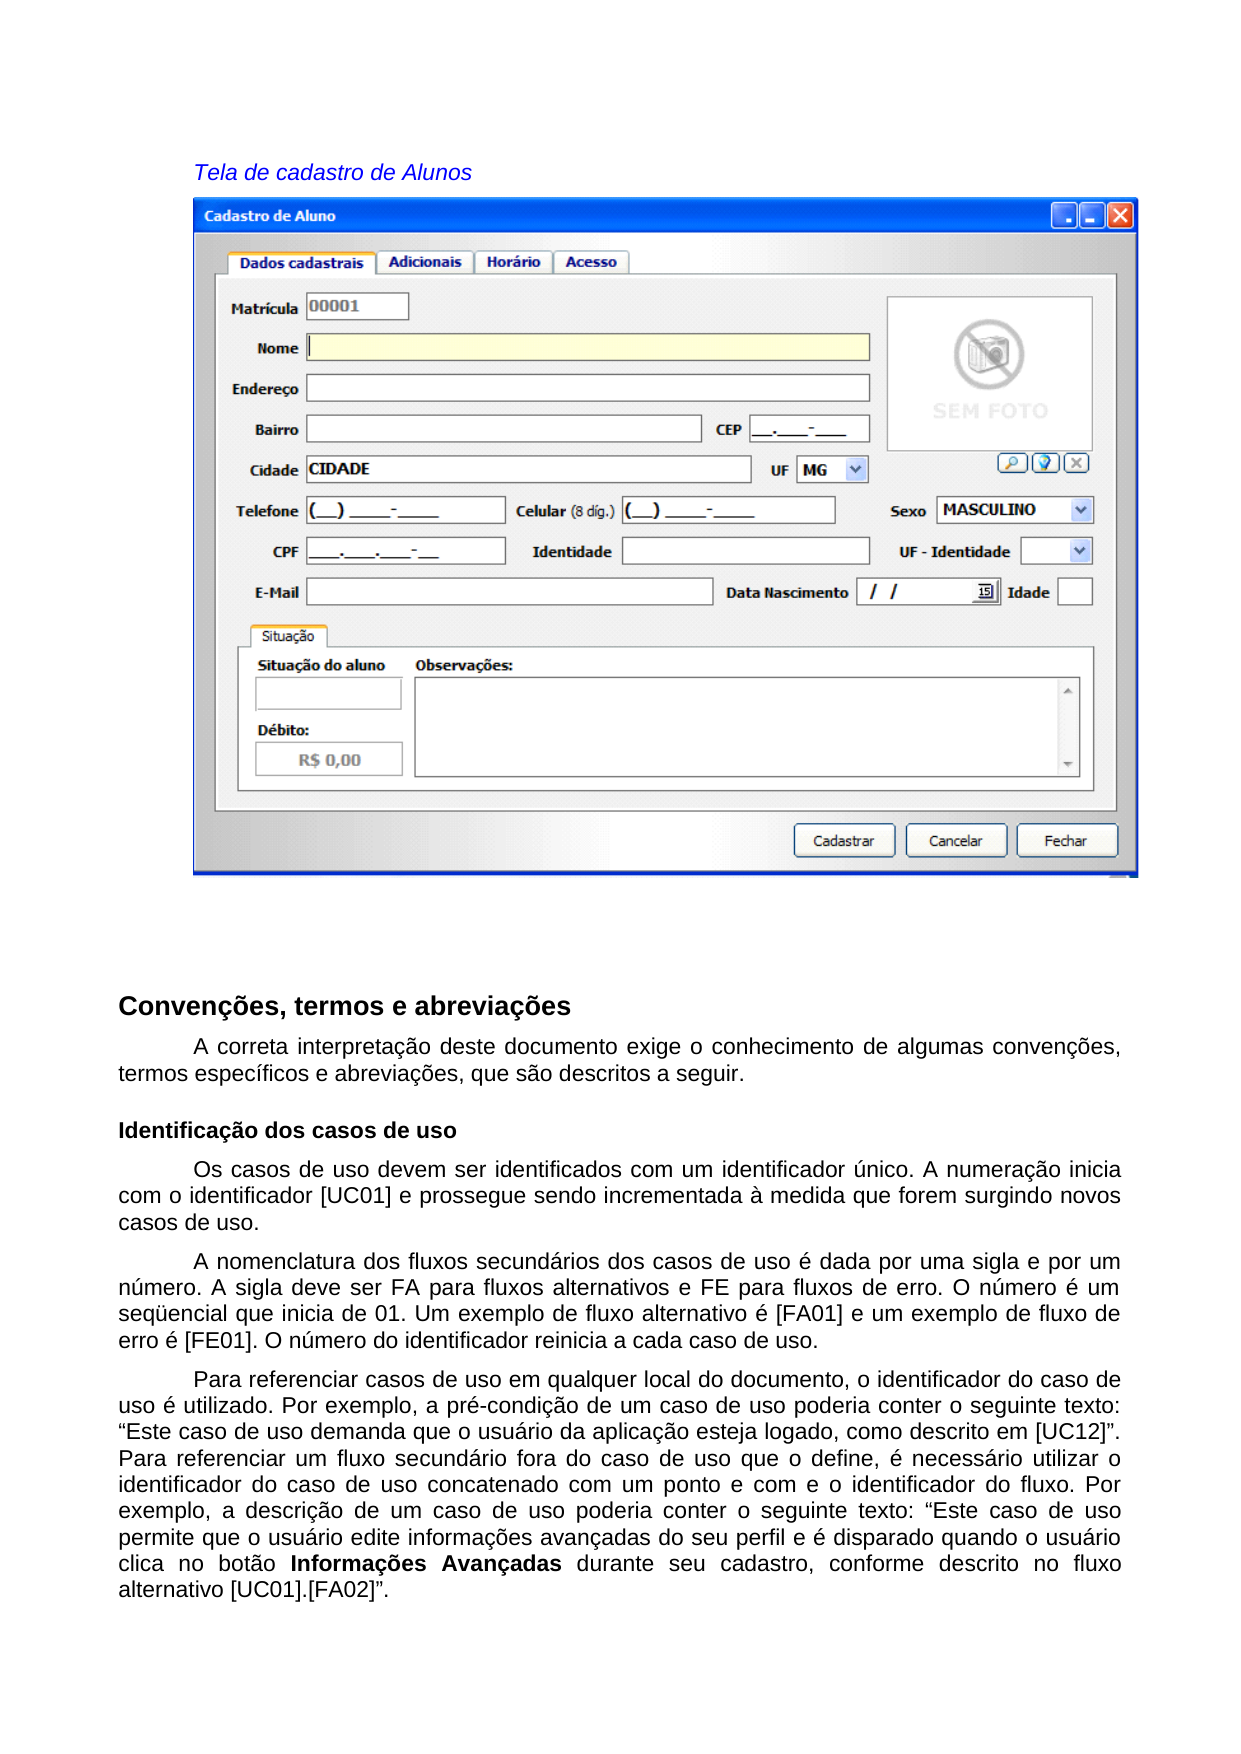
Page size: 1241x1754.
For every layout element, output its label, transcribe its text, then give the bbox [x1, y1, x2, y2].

text A nomenclatura dos fluxos secundários dos casos de uso é dada por uma sigla e por um número. A sigla deve ser FA para fluxos alternativos e FE para fluxos de erro. O número é um seqüencial que inicia de 01. Um exemplo de fluxo alternativo é [FA01] e um exemplo de fluxo de erro é [FE01]. O número do identificador reinicia a cada caso de uso. [118, 1248, 1122, 1353]
text Tela de cadastro de Alunos [118, 159, 1122, 185]
text A correta interpretação deste documento exige o conhecimento de algumas convenções, termos específicos e abreviações, que são descritos a seguir. [118, 1033, 1122, 1086]
text Para referenciar casos de uso em qualquer local do documento, o identificador do caso de uso é utilizado. Por exemplo, a pré-condição de um caso de uso poderia conter o seguinte texto: “Este caso de uso demanda que o usuário da aplicação esteja logado, como descrito em [UC12]”. Para referenciar um fluxo secundário fora do caso de uso que o define, é necessário utilizar o identificador do caso de uso concatenado com um ponto e com e o identificador do fluxo. Por exemplo, a descrição de um caso de uso poderia conter o seguinte texto: “Este caso de uso permite que o usuário edite informações avançadas do seu perfil e é disparado quando o usuário clica no botão Informações Avançadas durante seu cadastro, conforme descrito no fluxo alternativo [UC01].[FA02]”. [118, 1366, 1122, 1603]
text Identificação dos casos de uso [118, 1117, 1122, 1143]
text Os casos de uso devem ser identificados com um identificador único. A numeração inicia com o identificador [UC01] e prossegue sendo incrementada à medida que forem surgindo novos casos de uso. [118, 1156, 1122, 1235]
text Convenções, termos e abreviações [118, 989, 1122, 1021]
